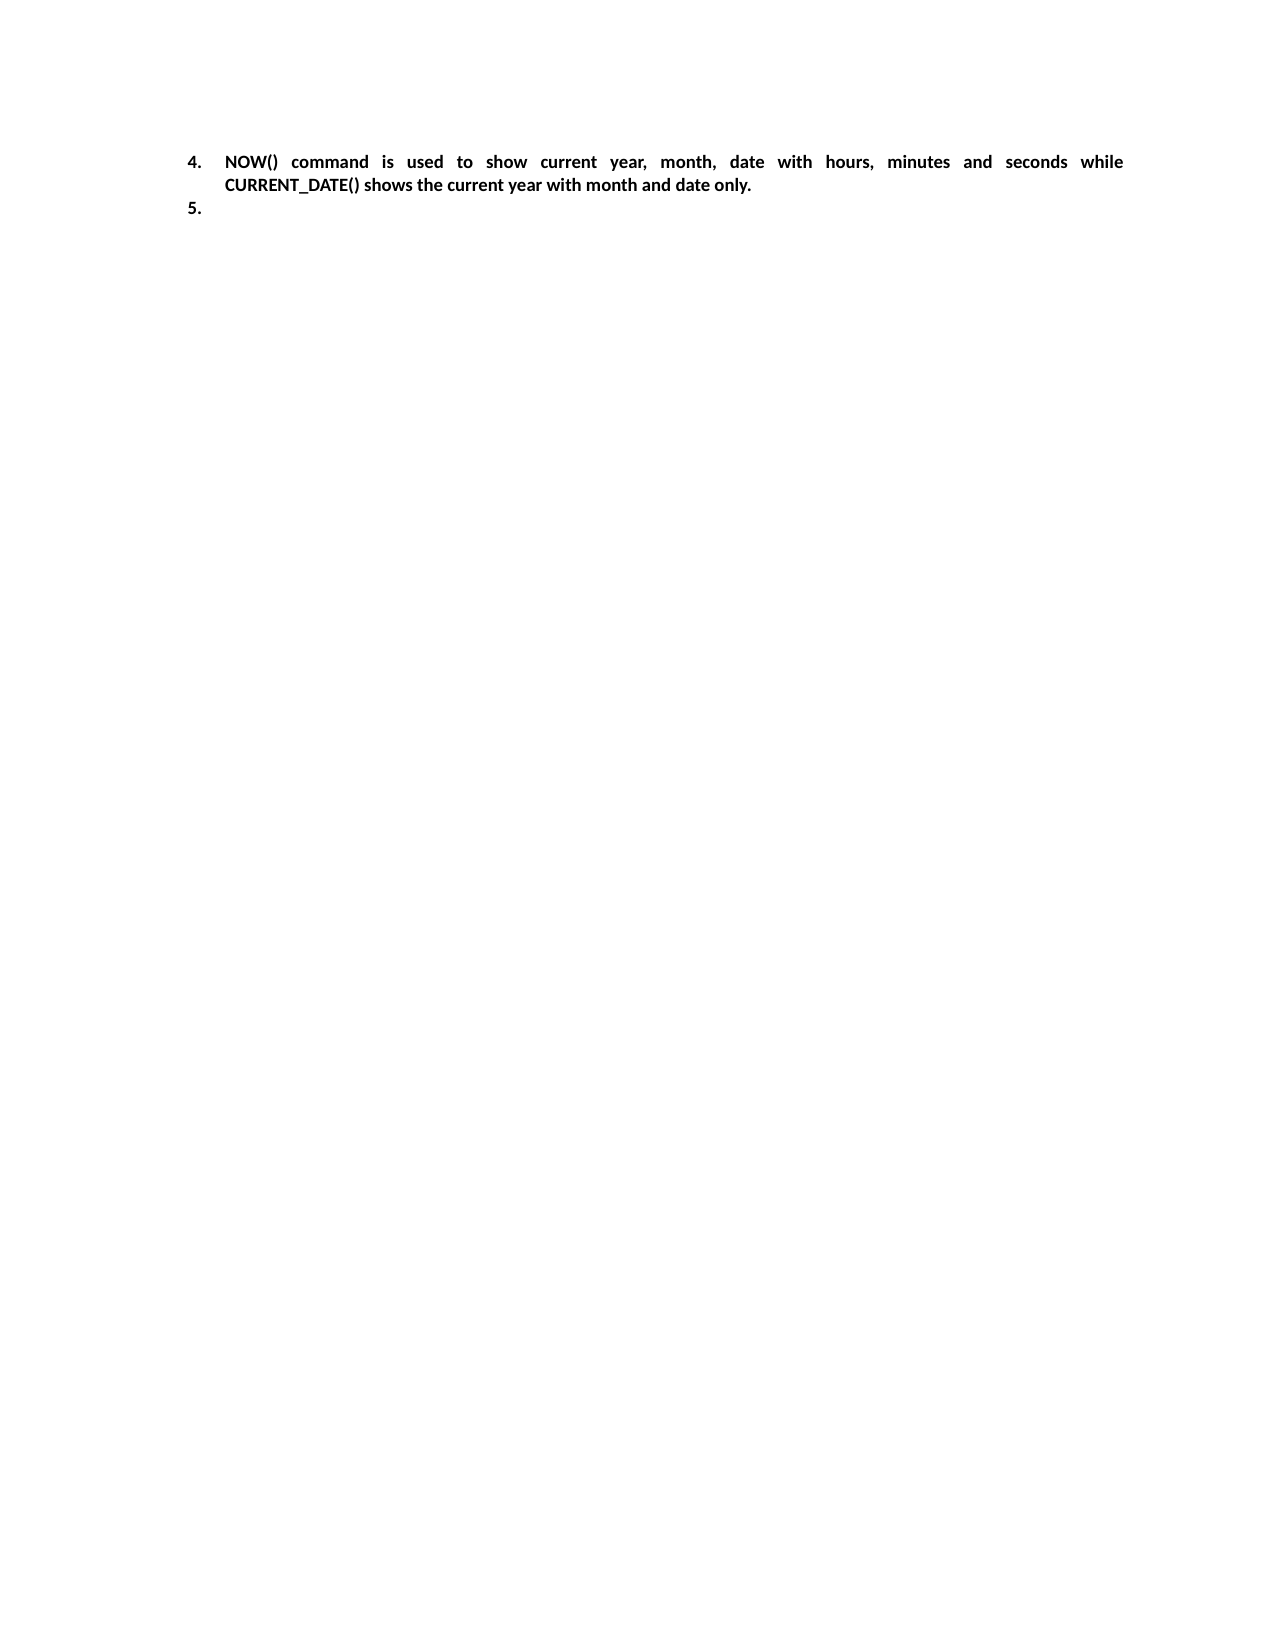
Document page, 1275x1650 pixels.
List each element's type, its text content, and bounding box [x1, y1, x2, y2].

list NOW() command is used to show current year, month, date with hours, minutes and seconds while CURRENT_DATE() shows the current year with month and date only. [187, 150, 1125, 196]
